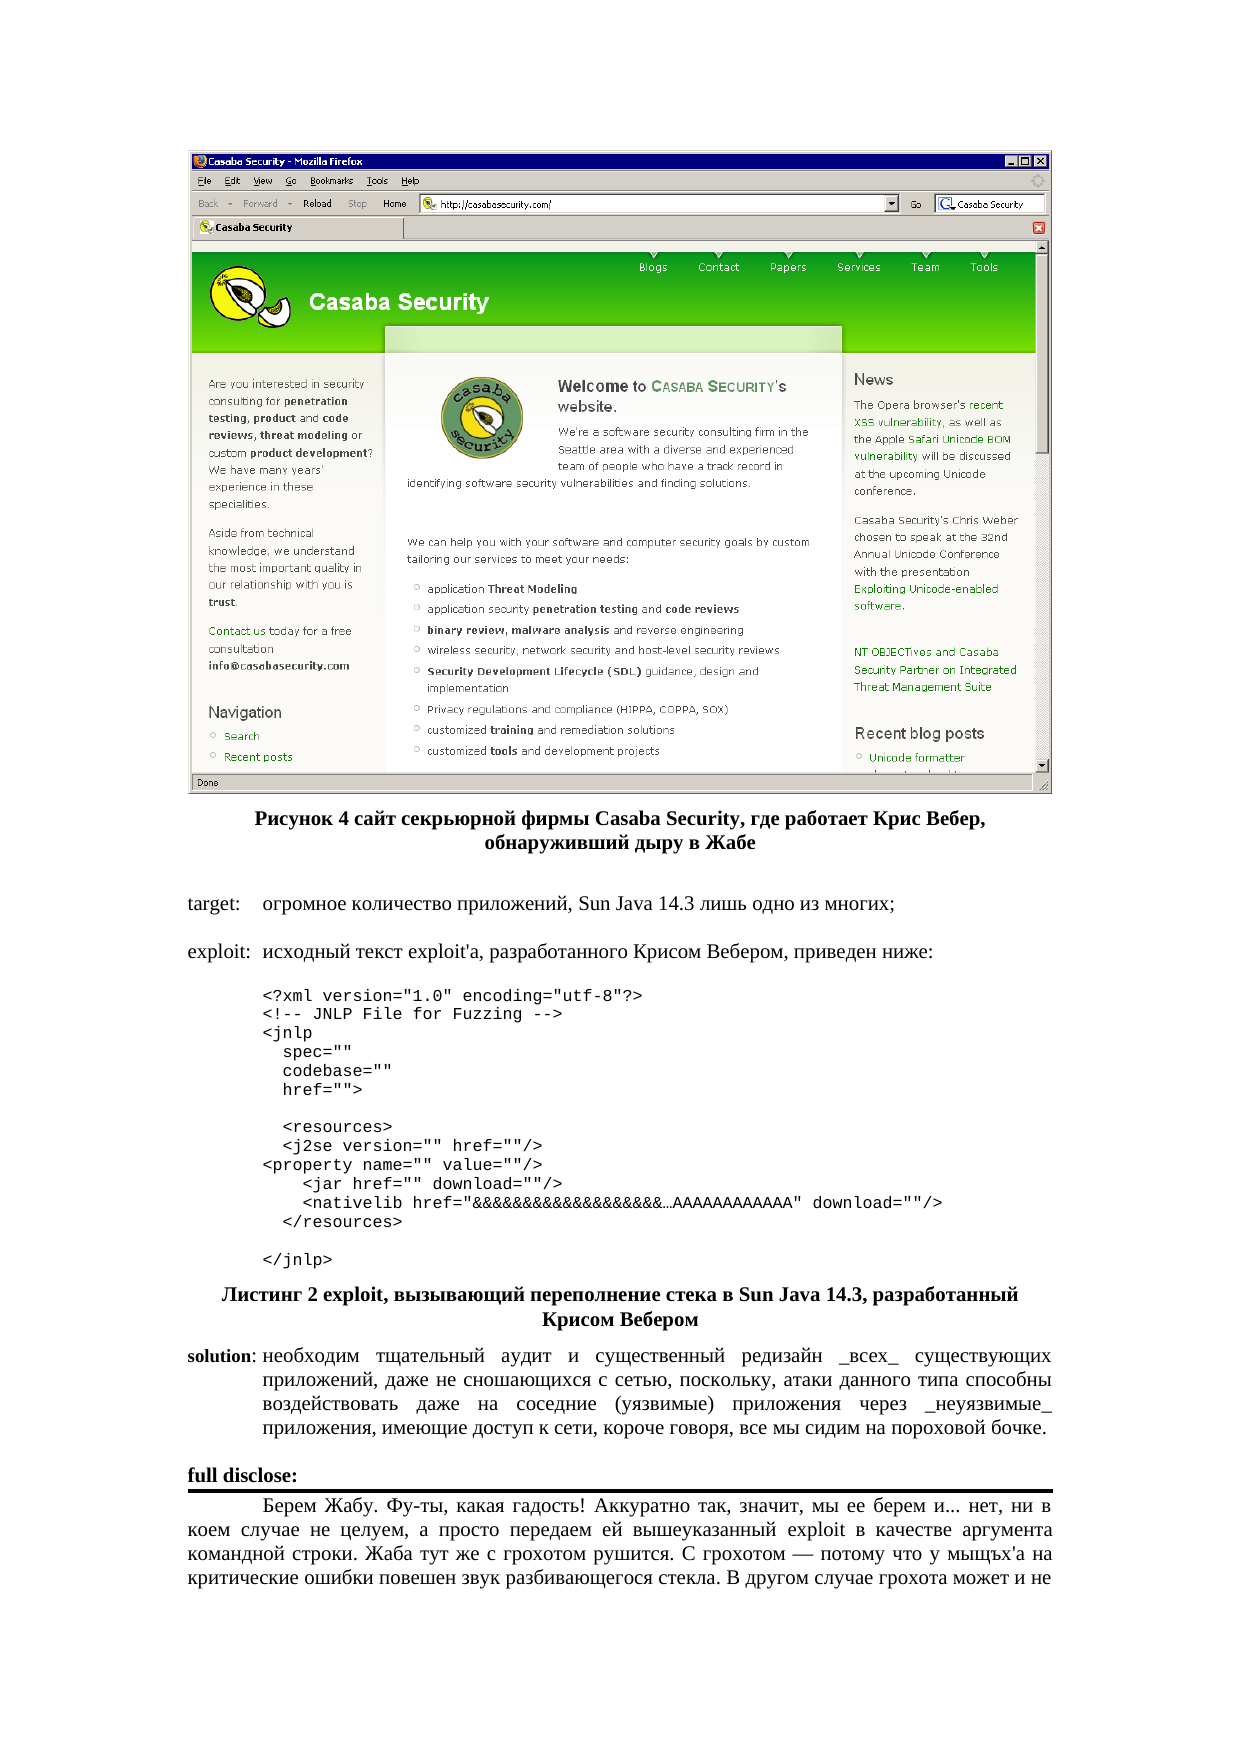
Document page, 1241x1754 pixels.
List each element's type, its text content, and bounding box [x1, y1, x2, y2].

text href=""> [187, 1081, 1053, 1100]
text Рисунок 4 сайт секрьюрной фирмы Casaba Security, где работает Крис Вебер, обнаруживший дыру в Жабе [187, 806, 1053, 854]
text Листинг 2 exploit, вызывающий переполнение стека в Sun Java 14.3, разработанный Крисом Вебером [187, 1282, 1053, 1331]
text target: огромное количество приложений, Sun Java 14.3 лишь одно из многих; [187, 891, 1053, 915]
text <property name="" value=""/> [187, 1157, 1053, 1176]
text <resources> [187, 1119, 1053, 1138]
text codebase="" [187, 1062, 1053, 1081]
text exploit: исходный текст exploit'а, разработанного Крисом Вебером, приведен ниже: [187, 939, 1053, 963]
text <nativelib href="&&&&&&&&&&&&&&&&&&&…AAAAAAAAAAAA" download=""/> [187, 1194, 1053, 1213]
text </resources> [187, 1213, 1053, 1232]
text solution: необходим тщательный аудит и существенный редизайн _всех_ существующих приложений, даже не сношающихся с сетью, поскольку, атаки данного типа способны воздействовать даже на соседние (уязвимые) приложения через _неуязвимые_ приложения, имеющие доступ к сети, короче говоря, все мы сидим на пороховой бочке. [187, 1343, 1053, 1439]
text <!-- JNLP File for Fuzzing --> [187, 1006, 1053, 1025]
text Берем Жабу. Фу-ты, какая гадость! Аккуратно так, значит, мы ее берем и... нет, ни в коем случае не целуем, а просто передаем ей вышеуказанный exploit в качестве аргумента командной строки. Жаба тут же с грохотом рушится. С грохотом — потому что у мыщъх'а на критические ошибки повешен звук разбивающегося стекла. В другом случае грохота может и не [187, 1493, 1053, 1589]
text </jnlp> [187, 1251, 1053, 1270]
text full disclose: [187, 1463, 1053, 1493]
text <jnlp [187, 1025, 1053, 1044]
picture [188, 150, 1052, 794]
text <j2se version="" href=""/> [187, 1138, 1053, 1157]
text spec="" [187, 1044, 1053, 1062]
text <jar href="" download=""/> [187, 1176, 1053, 1194]
text <?xml version="1.0" encoding="utf-8"?> [187, 987, 1053, 1006]
